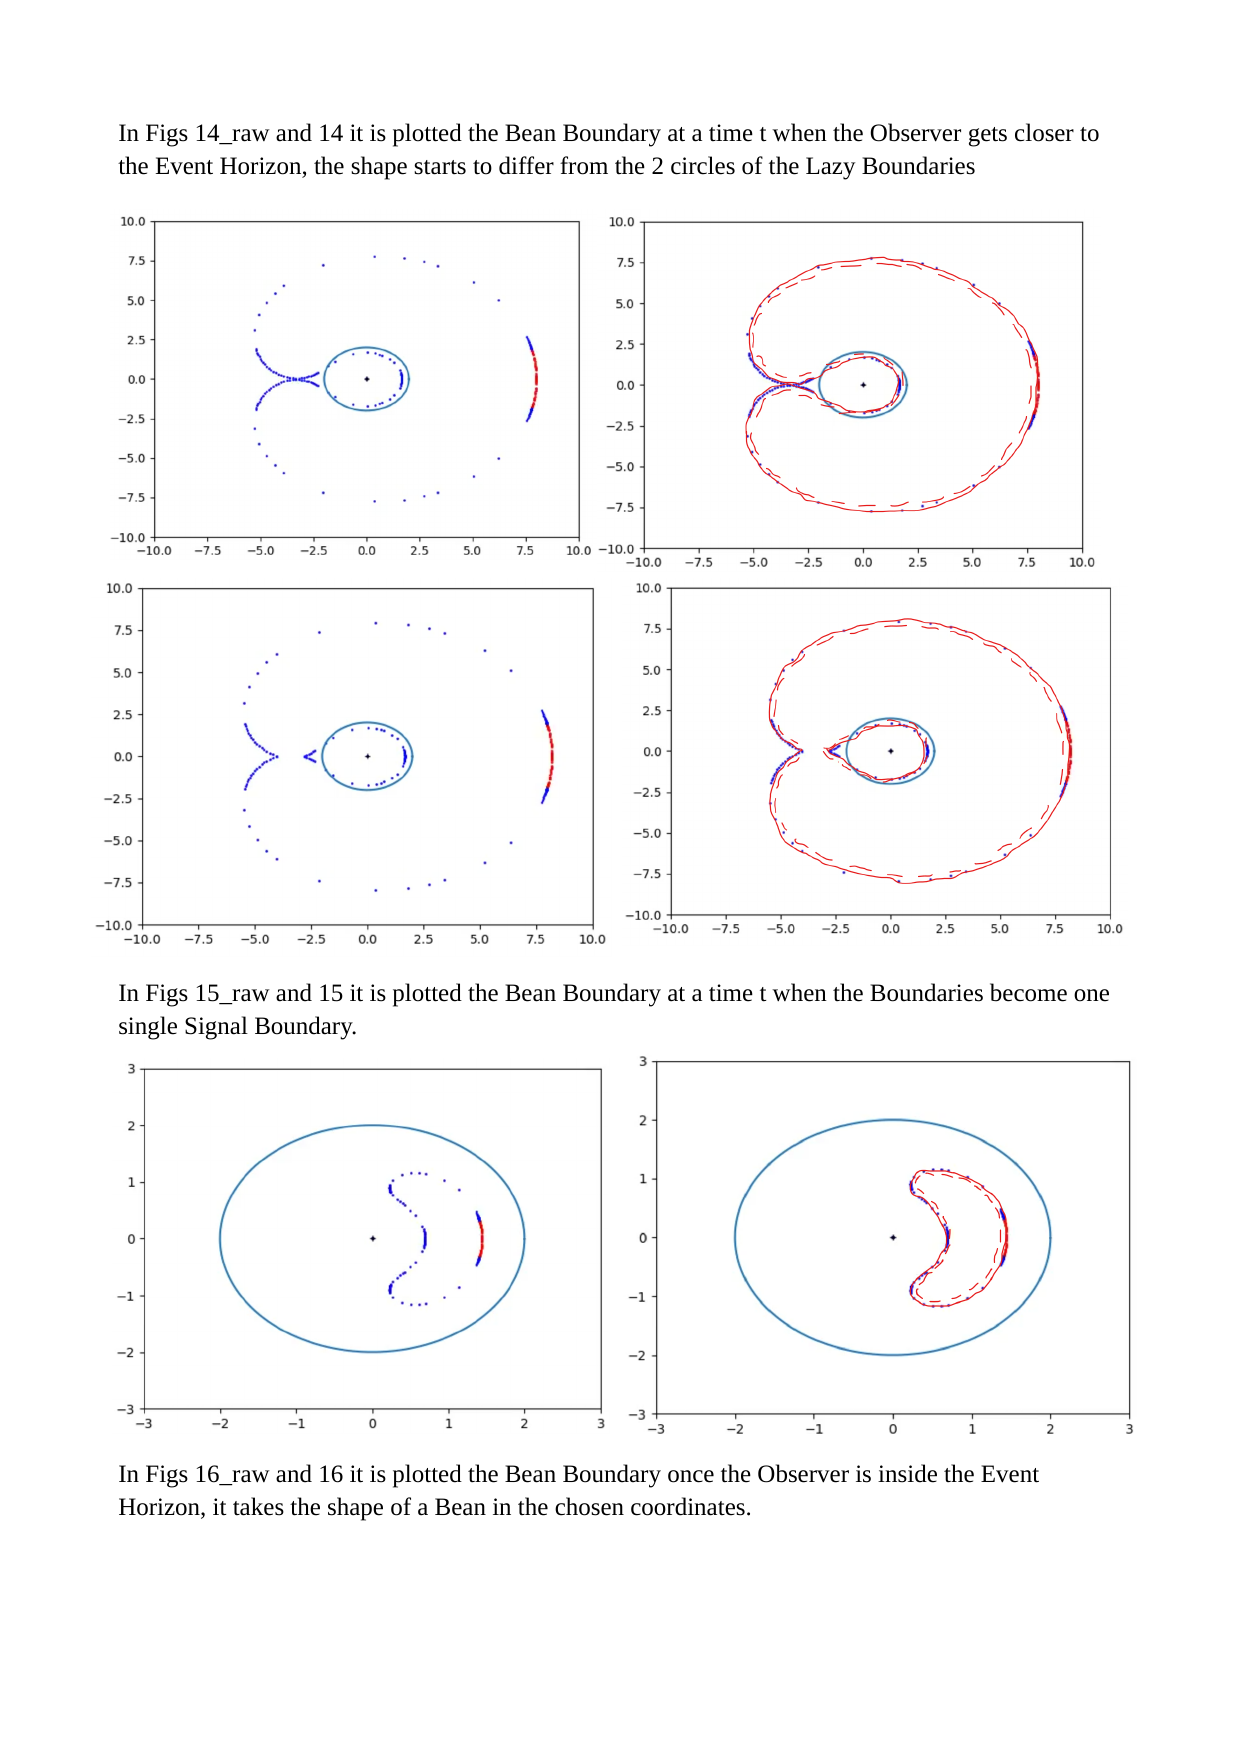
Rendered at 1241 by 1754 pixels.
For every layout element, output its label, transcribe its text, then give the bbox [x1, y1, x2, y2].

picture [622, 1050, 1139, 1440]
text In Figs 15_raw and 15 it is plotted the Bean Boundary at a time t when the Boundaries become one single Signal Boundary. [118, 199, 1122, 1040]
picture [111, 1058, 610, 1434]
text In Figs 14_raw and 14 it is plotted the Bean Boundary at a time t when the Observer gets closer to the Event Horizon, the shape starts to differ from the 2 circles of the Lazy Boundaries [118, 118, 1122, 180]
picture [109, 209, 1102, 572]
picture [91, 578, 612, 957]
text In Figs 16_raw and 16 it is plotted the Bean Boundary once the Observer is inside the Event Horizon, it takes the shape of a Bean in the chosen coordinates. [118, 1249, 1122, 1521]
picture [621, 578, 1129, 946]
